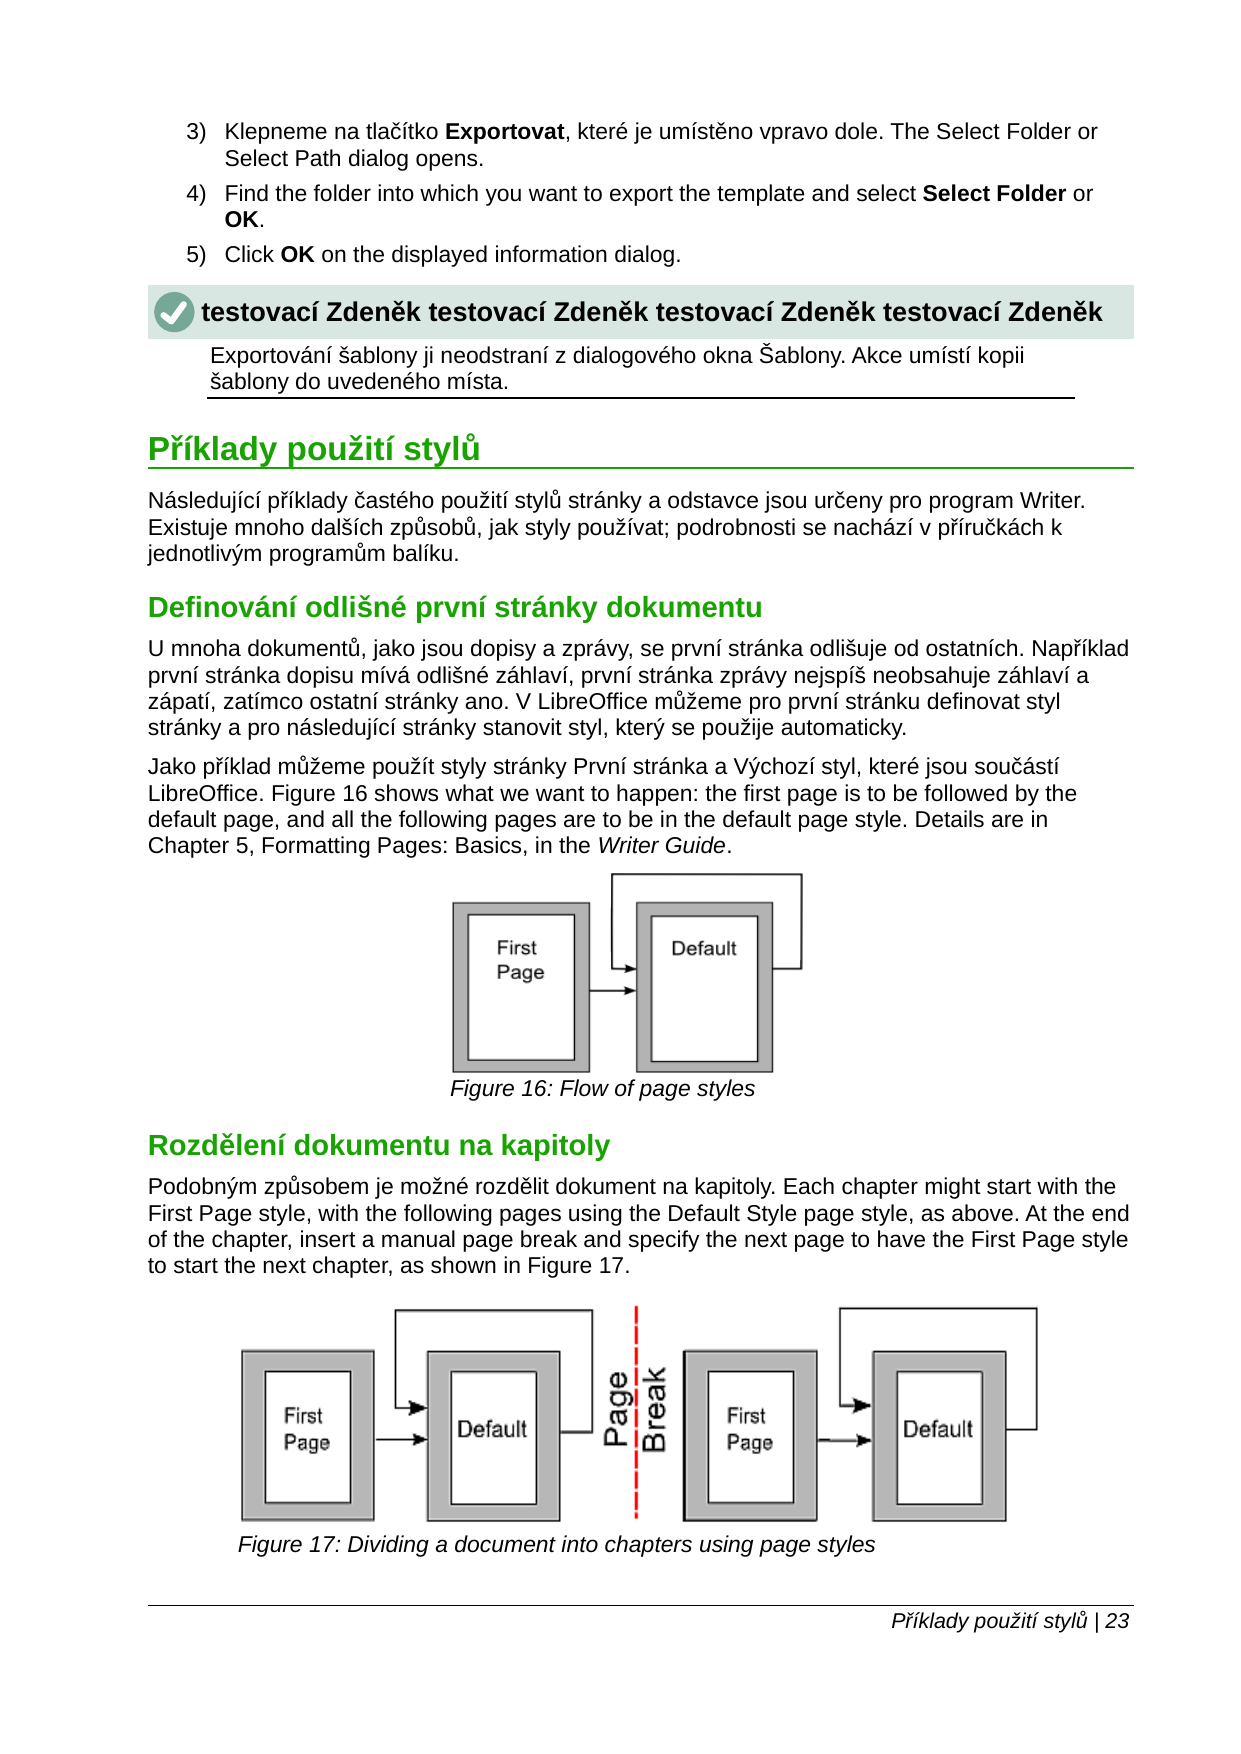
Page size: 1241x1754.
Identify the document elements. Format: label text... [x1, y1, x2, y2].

list Click OK on the displayed information dialog. [207, 241, 1134, 268]
subtitle Rozdělení dokumentu na kapitoly [148, 1128, 1134, 1161]
text [238, 1291, 1044, 1298]
text Figure 17: Dividing a document into chapters using page styles [238, 1532, 1044, 1557]
text Jako příklad můžeme použít styly stránky První stránka a Výchozí styl, které jsou součástí LibreOffice. Figure 16 shows what we want to happen: the first page is to be followed by the default page, and all the following pages are to be in the default page style. Details are in Chapter 5, Formatting Pages: Basics, in the Writer Guide. [148, 753, 1134, 859]
text Figure 16: Flow of page styles [450, 871, 832, 1101]
picture [237, 1298, 1044, 1532]
picture [449, 871, 809, 1075]
list Find the folder into which you want to export the template and select Select Folder or OK. [207, 180, 1134, 232]
text Exportování šablony ji neodstraní z dialogového okna Šablony. Akce umístí kopii šablony do uvedeného místa. [207, 339, 1075, 397]
subtitle Definování odlišné první stránky dokumentu [148, 590, 1134, 623]
text Následující příklady častého použití stylů stránky a odstavce jsou určeny pro program Writer. Existuje mnoho dalších způsobů, jak styly používat; podrobnosti se nachází v příručkách k jednotlivým programům balíku. [148, 487, 1134, 566]
text Podobným způsobem je možné rozdělit dokument na kapitoly. Each chapter might start with the First Page style, with the following pages using the Default Style page style, as above. At the end of the chapter, insert a manual page break and specify the next page to have the First Page style to start the next chapter, as shown in Figure 17. [148, 1173, 1134, 1279]
text U mnoha dokumentů, jako jsou dopisy a zprávy, se první stránka odlišuje od ostatních. Například první stránka dopisu mívá odlišné záhlaví, první stránka zprávy nejspíš neobsahuje záhlaví a zápatí, zatímco ostatní stránky ano. V LibreOffice můžeme pro první stránku definovat styl stránky a pro následující stránky stanovit styl, který se použije automaticky. [148, 635, 1134, 741]
list Klepneme na tlačítko Exportovat, které je umístěno vpravo dole. The Select Folder or Select Path dialog opens. [207, 118, 1134, 171]
subtitle testovací Zdeněk testovací Zdeněk testovací Zdeněk testovací Zdeněk [148, 285, 1134, 339]
subtitle Příklady použití stylů [148, 429, 1134, 467]
